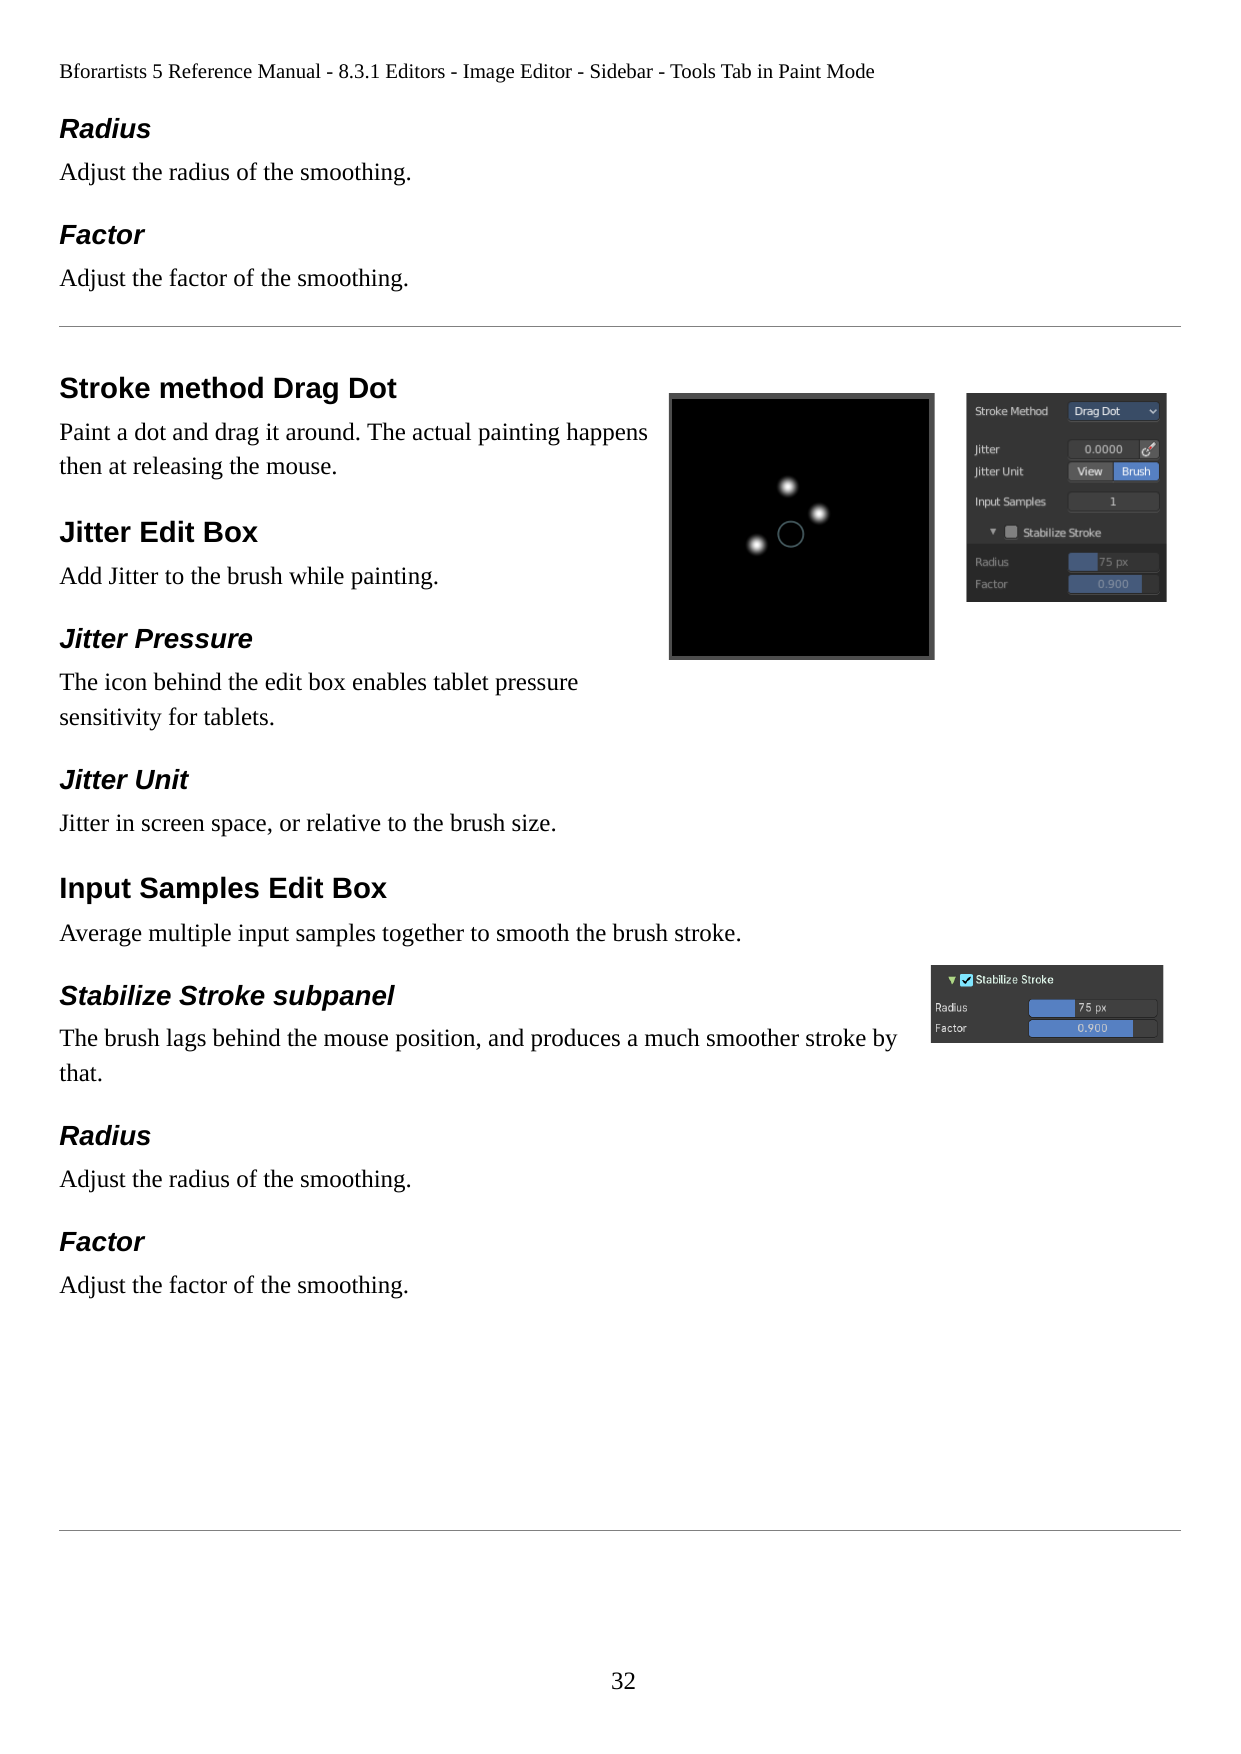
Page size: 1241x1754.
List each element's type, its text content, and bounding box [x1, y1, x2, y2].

picture [930, 965, 1164, 1043]
subtitle Radius [59, 1119, 1181, 1151]
picture [966, 393, 1167, 602]
text Adjust the factor of the smoothing. [59, 263, 1181, 292]
subtitle [1164, 979, 1181, 1011]
subtitle Jitter Unit [59, 763, 1181, 795]
subtitle Stabilize Stroke subpanel [59, 979, 930, 1011]
subtitle Radius [59, 113, 1181, 144]
text Average multiple input samples together to smooth the brush stroke. [59, 918, 1181, 946]
subtitle [1167, 515, 1181, 549]
subtitle Jitter Edit Box [59, 515, 668, 549]
picture [668, 393, 935, 660]
text Add Jitter to the brush while painting. [59, 561, 668, 590]
subtitle Input Samples Edit Box [59, 871, 1181, 905]
text Adjust the factor of the smoothing. [59, 1270, 1181, 1299]
subtitle Jitter Pressure [59, 623, 668, 655]
text Jitter in screen space, or relative to the brush size. [59, 808, 1181, 836]
text Adjust the radius of the smoothing. [59, 1164, 1181, 1193]
text [935, 417, 966, 480]
subtitle [935, 515, 966, 549]
text Paint a dot and drag it around. The actual painting happens then at releasing the mouse. [59, 417, 668, 480]
text Adjust the radius of the smoothing. [59, 157, 1181, 186]
text The icon behind the edit box enables tablet pressure sensitivity for tablets. [59, 667, 1181, 731]
subtitle Stroke method Drag Dot [59, 371, 1181, 404]
subtitle Factor [59, 218, 1181, 250]
subtitle [935, 623, 1181, 655]
text [935, 561, 966, 590]
text The brush lags behind the mouse position, and produces a much smoother stroke by that. [59, 1023, 1181, 1087]
subtitle Factor [59, 1226, 1181, 1257]
